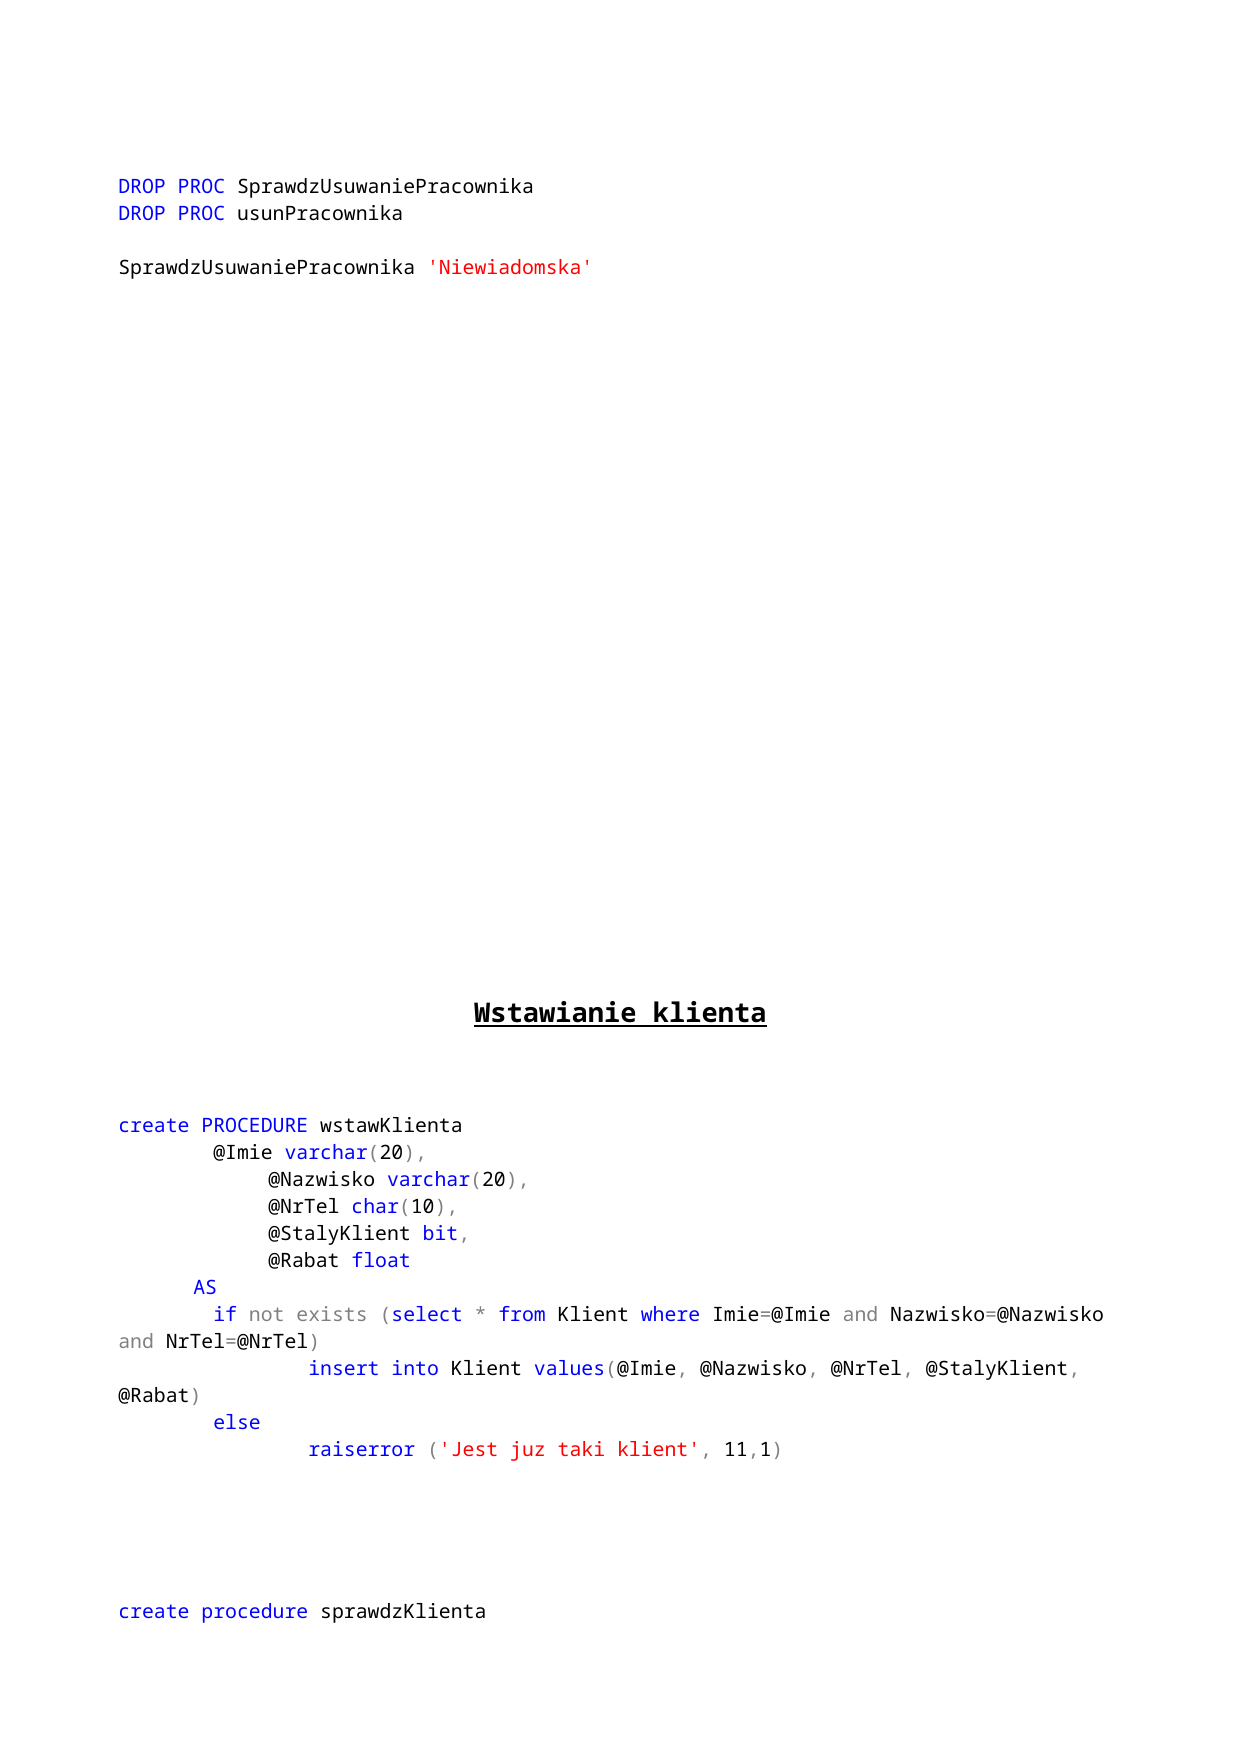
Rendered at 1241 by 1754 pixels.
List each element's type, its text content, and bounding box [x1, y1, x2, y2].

text @Imie varchar(20), [118, 1138, 1122, 1165]
text DROP PROC SprawdzUsuwaniePracownika [118, 172, 1122, 199]
text create procedure sprawdzKlienta [118, 1597, 1122, 1624]
text else [118, 1408, 1122, 1435]
text @Nazwisko varchar(20), [118, 1165, 1122, 1192]
text if not exists (select * from Klient where Imie=@Imie and Nazwisko=@Nazwisko and NrTel=@NrTel) [118, 1300, 1122, 1354]
text @StalyKlient bit, [118, 1219, 1122, 1246]
text @Rabat float [118, 1246, 1122, 1273]
text DROP PROC usunPracownika [118, 199, 1122, 226]
text SprawdzUsuwaniePracownika 'Niewiadomska' [118, 253, 1122, 280]
text insert into Klient values(@Imie, @Nazwisko, @NrTel, @StalyKlient, @Rabat) [118, 1354, 1122, 1408]
text @NrTel char(10), [118, 1192, 1122, 1219]
text AS [118, 1273, 1122, 1300]
text raiserror ('Jest juz taki klient', 11,1) [118, 1435, 1122, 1462]
text create PROCEDURE wstawKlienta [118, 1111, 1122, 1138]
text Wstawianie klienta [118, 993, 1122, 1030]
